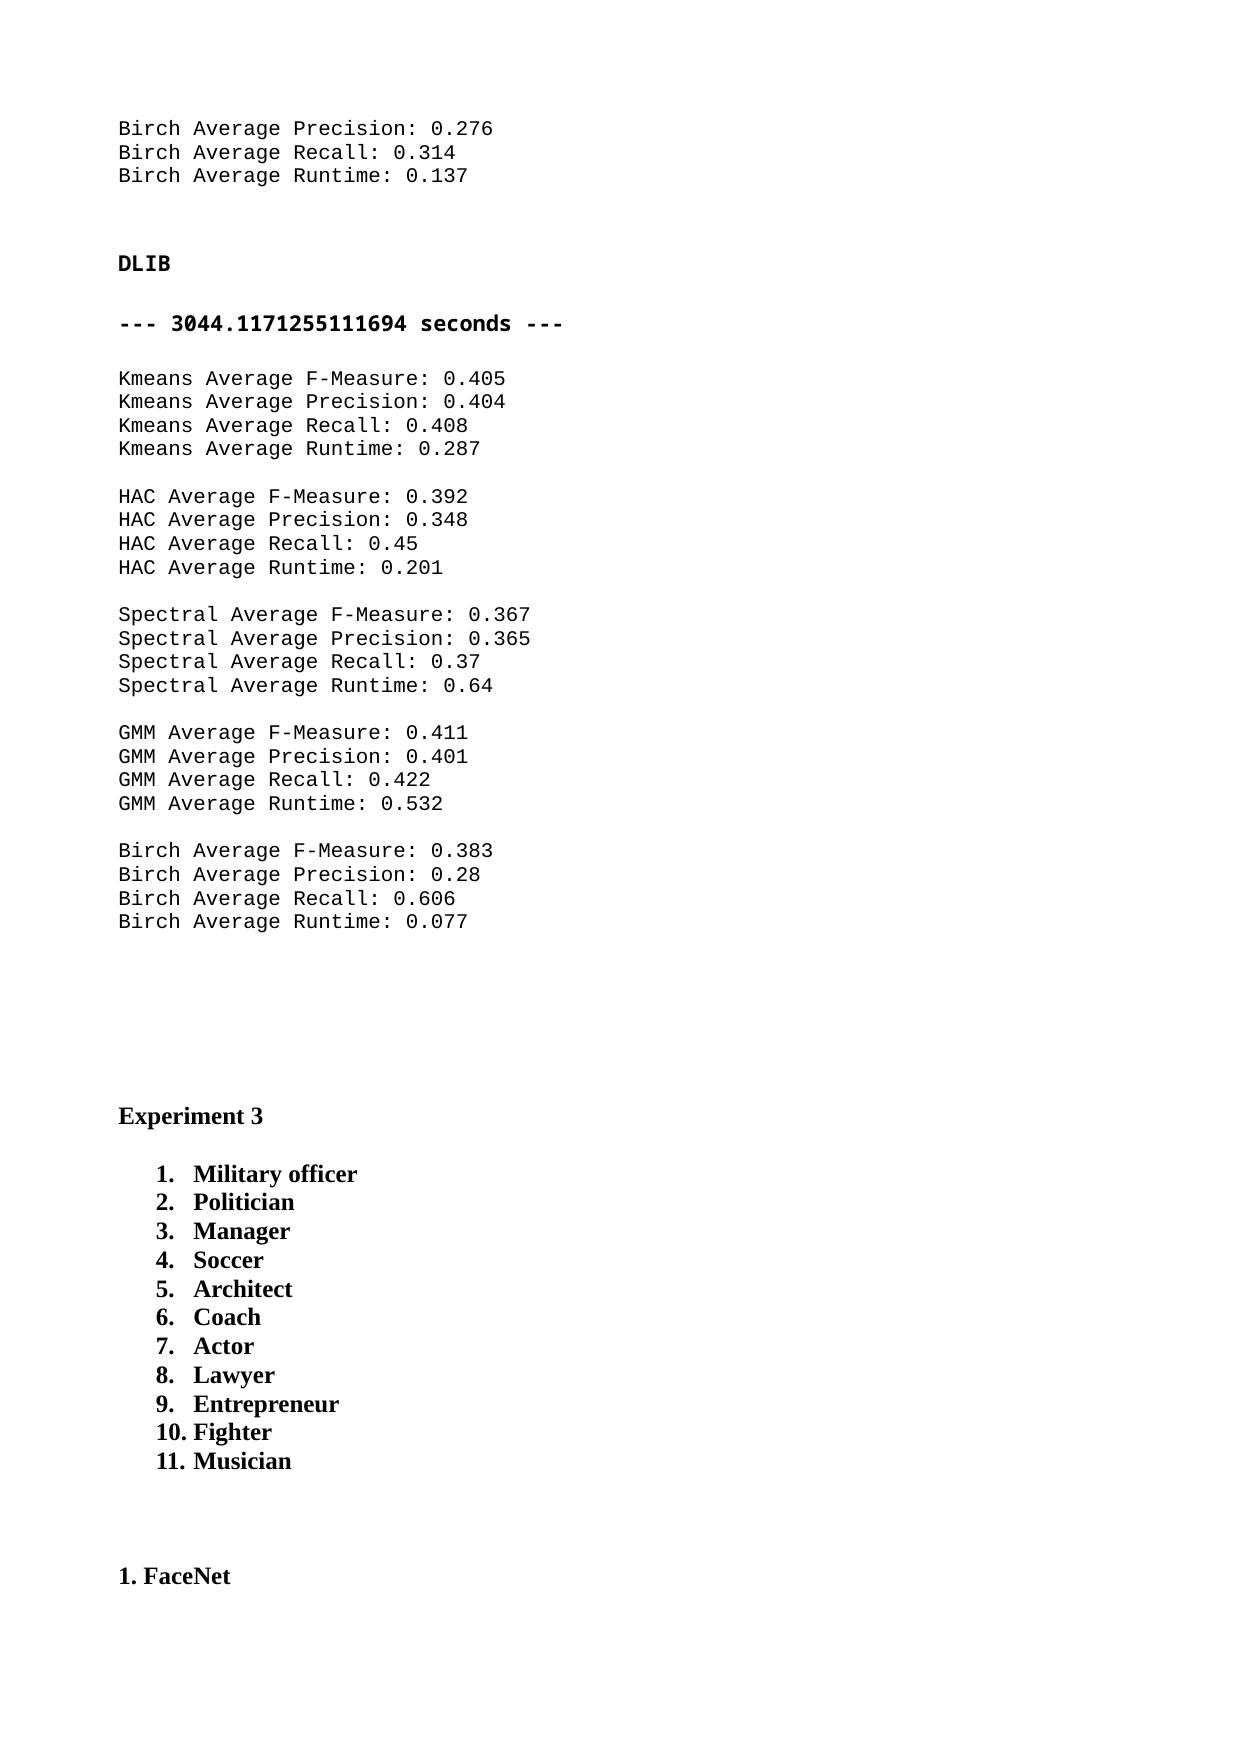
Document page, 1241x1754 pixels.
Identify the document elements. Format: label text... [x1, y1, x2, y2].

text HAC Average F-Measure: 0.392 [118, 486, 1122, 509]
text GMM Average F-Measure: 0.411 [118, 722, 1122, 746]
list Fighter [156, 1417, 1122, 1446]
list Musician [156, 1446, 1122, 1475]
text GMM Average Recall: 0.422 [118, 769, 1122, 793]
text Birch Average Precision: 0.28 [118, 864, 1122, 888]
text Spectral Average Recall: 0.37 [118, 651, 1122, 675]
text Spectral Average Runtime: 0.64 [118, 675, 1122, 698]
text Birch Average Recall: 0.606 [118, 888, 1122, 911]
text Kmeans Average Runtime: 0.287 [118, 438, 1122, 462]
text --- 3044.1171255111694 seconds --- [118, 308, 1122, 338]
list Lawyer [156, 1360, 1122, 1389]
list Actor [156, 1331, 1122, 1360]
list Politician [156, 1187, 1122, 1216]
text HAC Average Precision: 0.348 [118, 509, 1122, 533]
text 1. FaceNet [118, 1561, 1122, 1590]
text HAC Average Recall: 0.45 [118, 533, 1122, 557]
list Military officer [156, 1159, 1122, 1187]
text Kmeans Average Recall: 0.408 [118, 415, 1122, 438]
text Kmeans Average Precision: 0.404 [118, 391, 1122, 415]
text Birch Average Runtime: 0.137 [118, 165, 1122, 189]
list Coach [156, 1302, 1122, 1331]
text Birch Average F-Measure: 0.383 [118, 840, 1122, 864]
list Manager [156, 1216, 1122, 1245]
text DLIB [118, 248, 1122, 278]
text Birch Average Recall: 0.314 [118, 142, 1122, 165]
text HAC Average Runtime: 0.201 [118, 557, 1122, 580]
list Architect [156, 1274, 1122, 1302]
text Birch Average Runtime: 0.077 [118, 911, 1122, 935]
text Spectral Average Precision: 0.365 [118, 628, 1122, 651]
text Spectral Average F-Measure: 0.367 [118, 604, 1122, 628]
text Experiment 3 [118, 1101, 1122, 1130]
text Kmeans Average F-Measure: 0.405 [118, 367, 1122, 391]
list Entrepreneur [156, 1389, 1122, 1417]
text Birch Average Precision: 0.276 [118, 118, 1122, 142]
text GMM Average Runtime: 0.532 [118, 793, 1122, 817]
text GMM Average Precision: 0.401 [118, 746, 1122, 769]
list Soccer [156, 1245, 1122, 1274]
